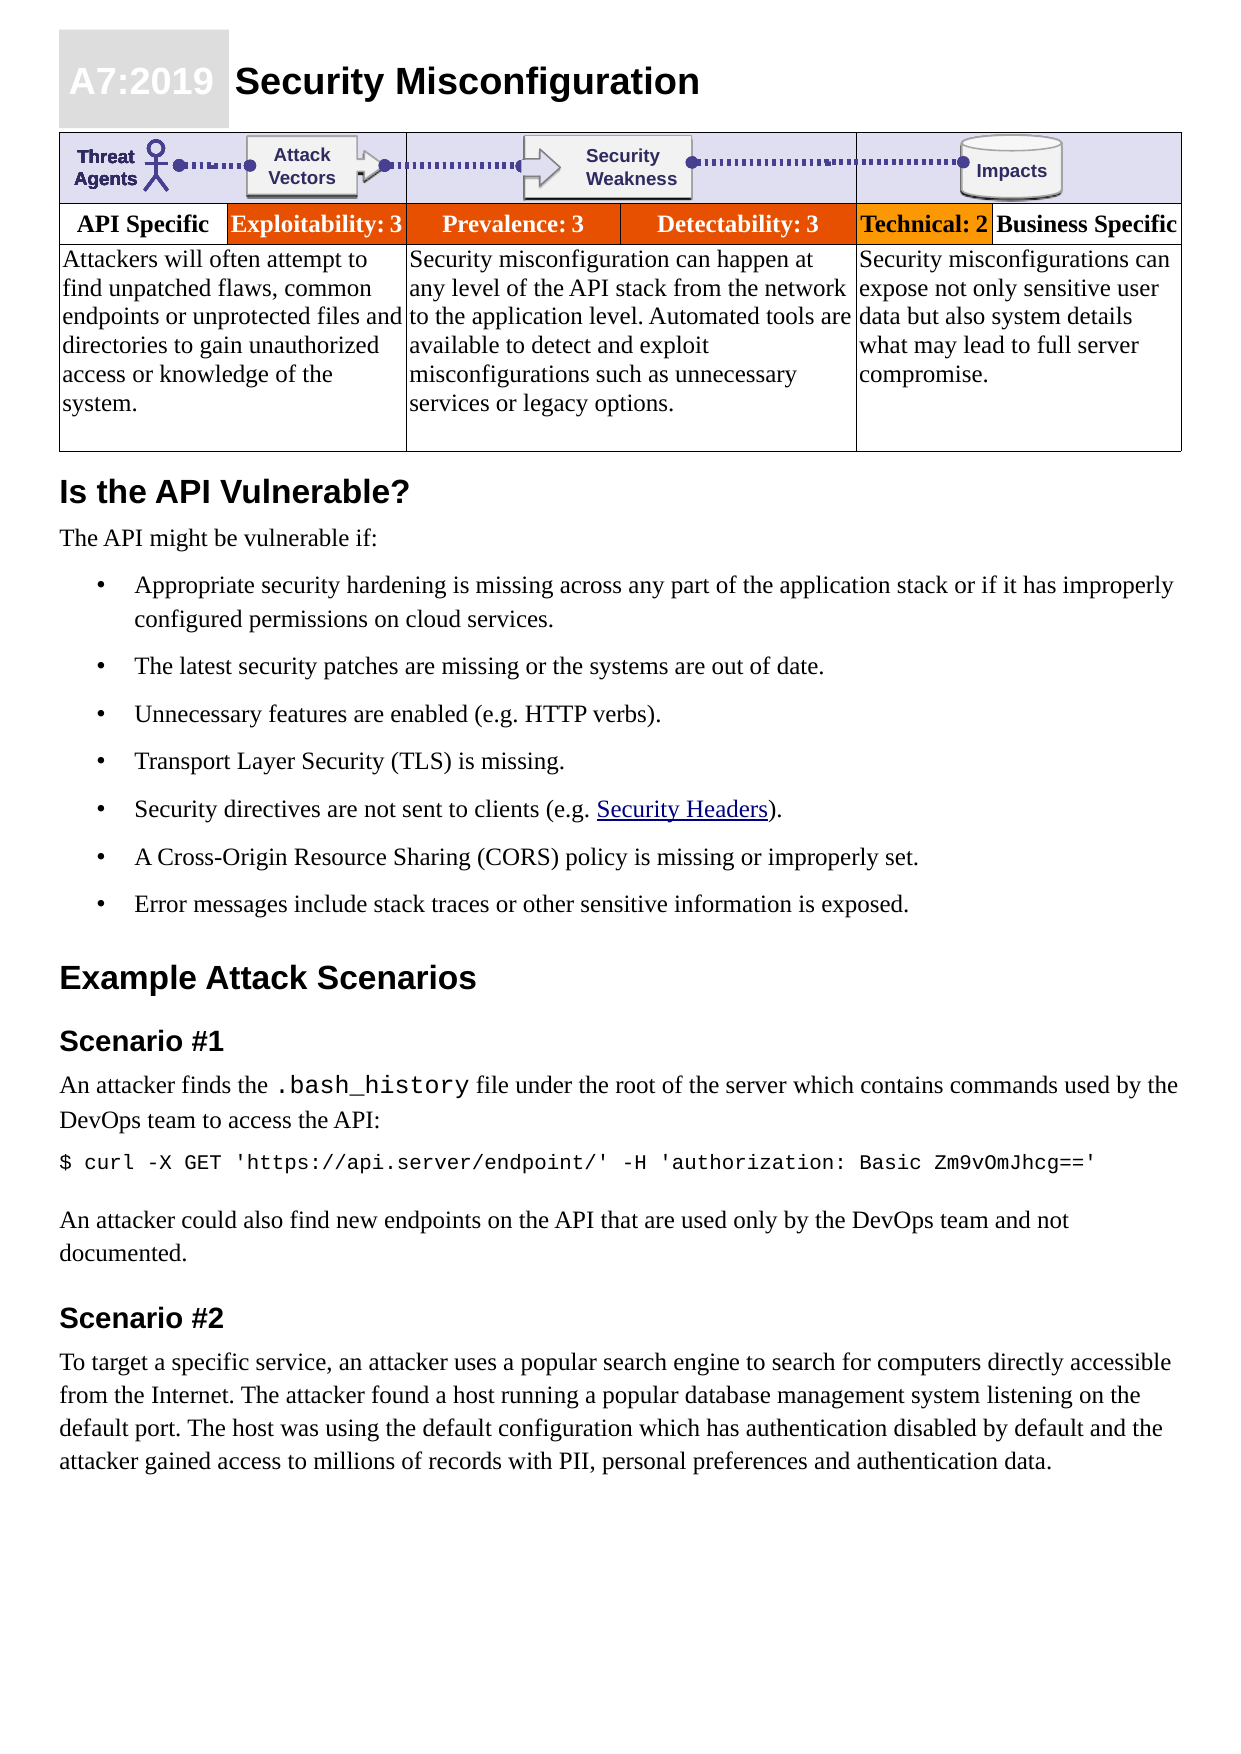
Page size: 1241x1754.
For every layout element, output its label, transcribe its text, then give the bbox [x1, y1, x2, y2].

list Error messages include stack traces or other sensitive information is exposed. [97, 889, 1181, 918]
text $ curl -X GET 'https://api.server/endpoint/' -H 'authorization: Basic Zm9vOmJhcg==' [59, 1152, 1181, 1176]
subtitle Scenario #2 [59, 1301, 1181, 1334]
table_header [407, 133, 620, 203]
table_cell Attackers will often attempt to find unpatched flaws, common endpoints or unprotected files and directories to gain unauthorized access or knowledge of the system. [60, 245, 406, 451]
text The API might be vulnerable if: [59, 523, 1181, 552]
text To target a specific service, an attacker uses a popular search engine to search for computers directly accessible from the Internet. The attacker found a host running a popular database management system listening on the default port. The host was using the default configuration which has authentication disabled by default and the attacker gained access to millions of records with PII, personal preferences and authentication data. [59, 1347, 1181, 1475]
text An attacker could also find new endpoints on the API that are used only by the DevOps team and not documented. [59, 1206, 1181, 1267]
table_header [60, 133, 227, 203]
table_cell API Specific [60, 204, 227, 244]
table_header [857, 133, 992, 203]
subtitle Scenario #1 [59, 1023, 1181, 1057]
table_header [992, 133, 1181, 203]
list Transport Layer Security (TLS) is missing. [97, 746, 1181, 775]
list Appropriate security hardening is missing across any part of the application stack or if it has improperly configured permissions on cloud services. [97, 571, 1181, 632]
list A Cross-Origin Resource Sharing (CORS) policy is missing or improperly set. [97, 842, 1181, 870]
table_cell Security misconfigurations can expose not only sensitive user data but also system details what may lead to full server compromise. [857, 245, 1181, 451]
table_cell Exploitability: 3 [228, 204, 406, 244]
table_cell Detectability: 3 [621, 204, 856, 244]
list The latest security patches are missing or the systems are out of date. [97, 651, 1181, 680]
table_cell Security misconfiguration can happen at any level of the API stack from the network to the application level. Automated tools are available to detect and exploit misconfigurations such as unnecessary services or legacy options. [407, 245, 856, 451]
list Unnecessary features are enabled (e.g. HTTP verbs). [97, 699, 1181, 728]
table_header [227, 133, 406, 203]
table_header [620, 133, 856, 203]
table_cell Business Specific [993, 204, 1181, 244]
table_cell Technical: 2 [857, 204, 992, 244]
text An attacker finds the .bash_history file under the root of the server which contains commands used by the DevOps team to access the API: [59, 1070, 1181, 1133]
subtitle Example Attack Scenarios [59, 958, 1181, 996]
list Security directives are not sent to clients (e.g. Security Headers). [97, 794, 1181, 823]
subtitle Is the API Vulnerable? [59, 472, 1181, 511]
table_cell Prevalence: 3 [407, 204, 620, 244]
